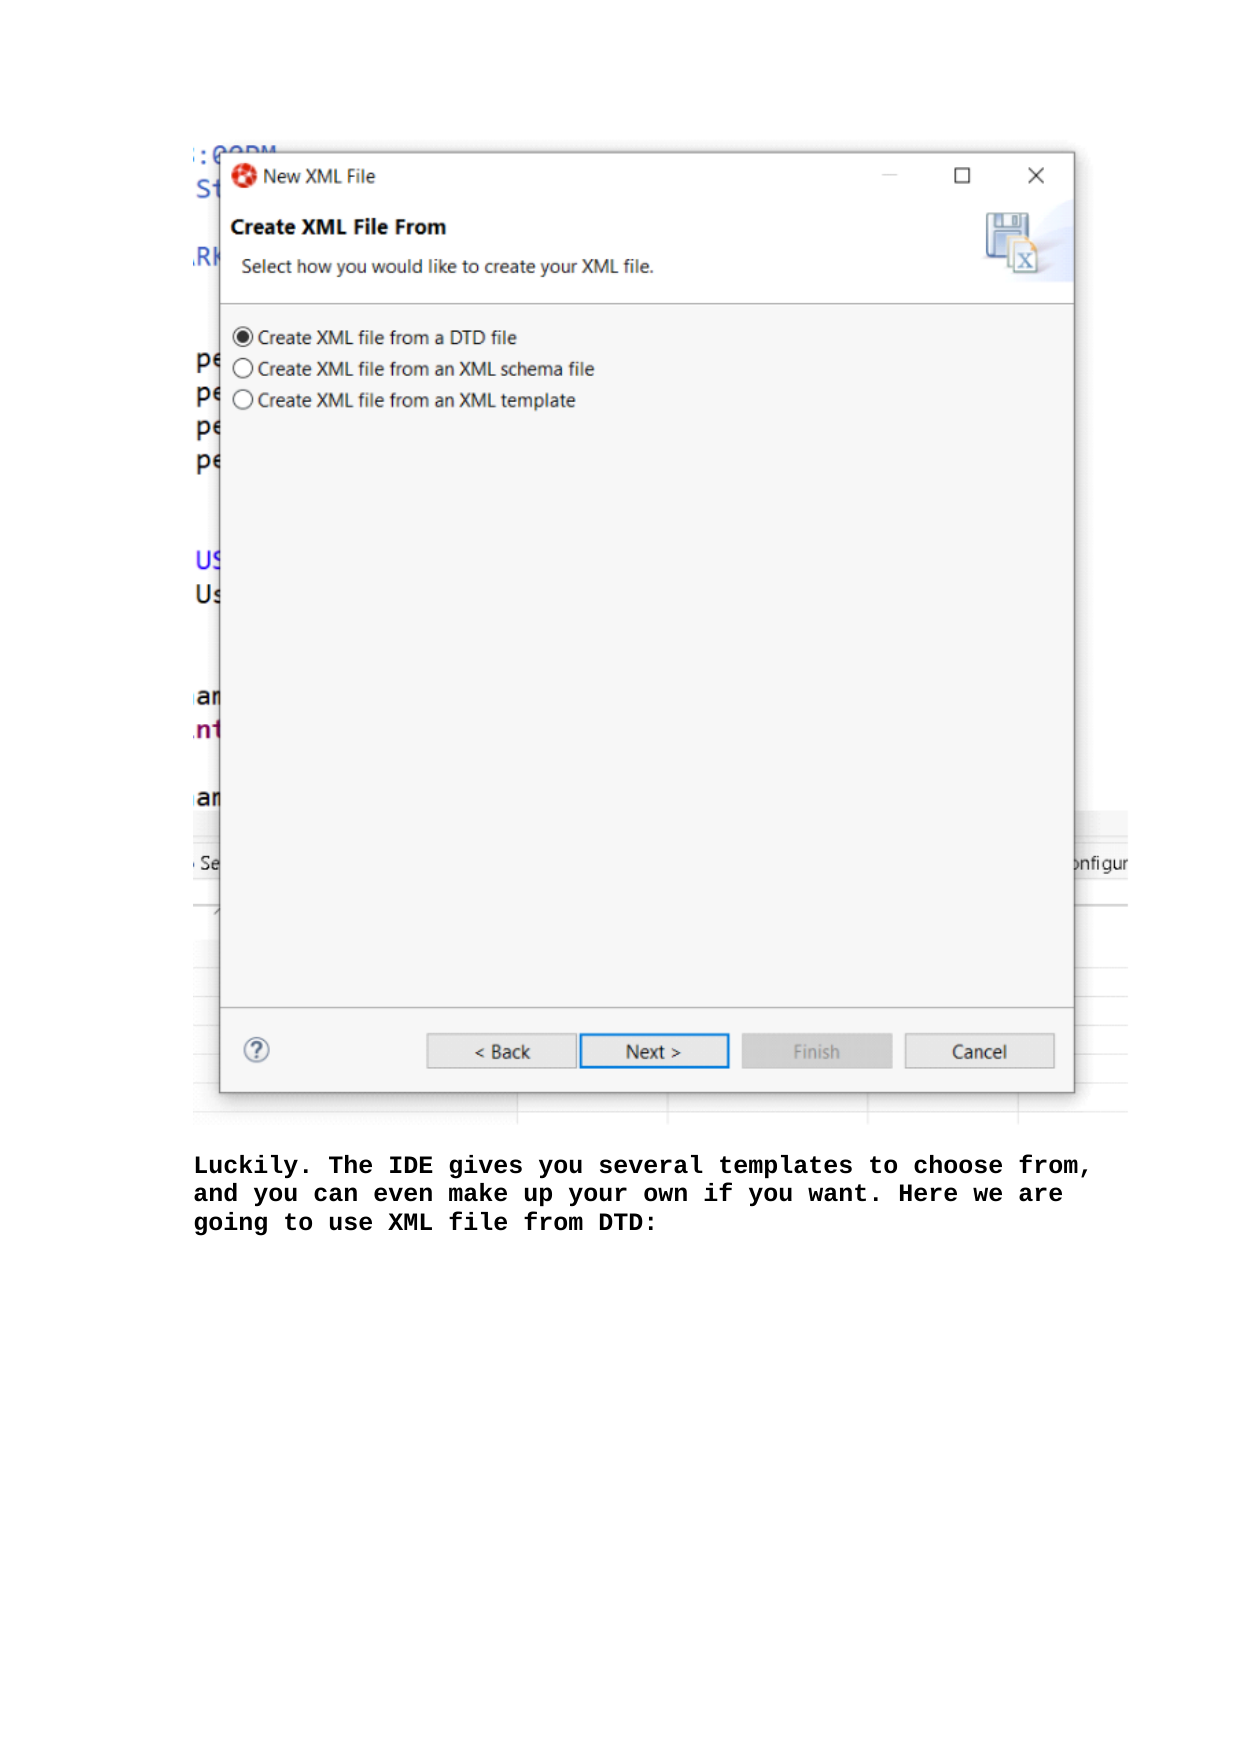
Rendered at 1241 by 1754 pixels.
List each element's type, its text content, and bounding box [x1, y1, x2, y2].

text Luckily. The IDE gives you several templates to choose from, and you can even make up your own if you want. Here we are going to use XML file from DTD: [193, 1152, 1122, 1237]
